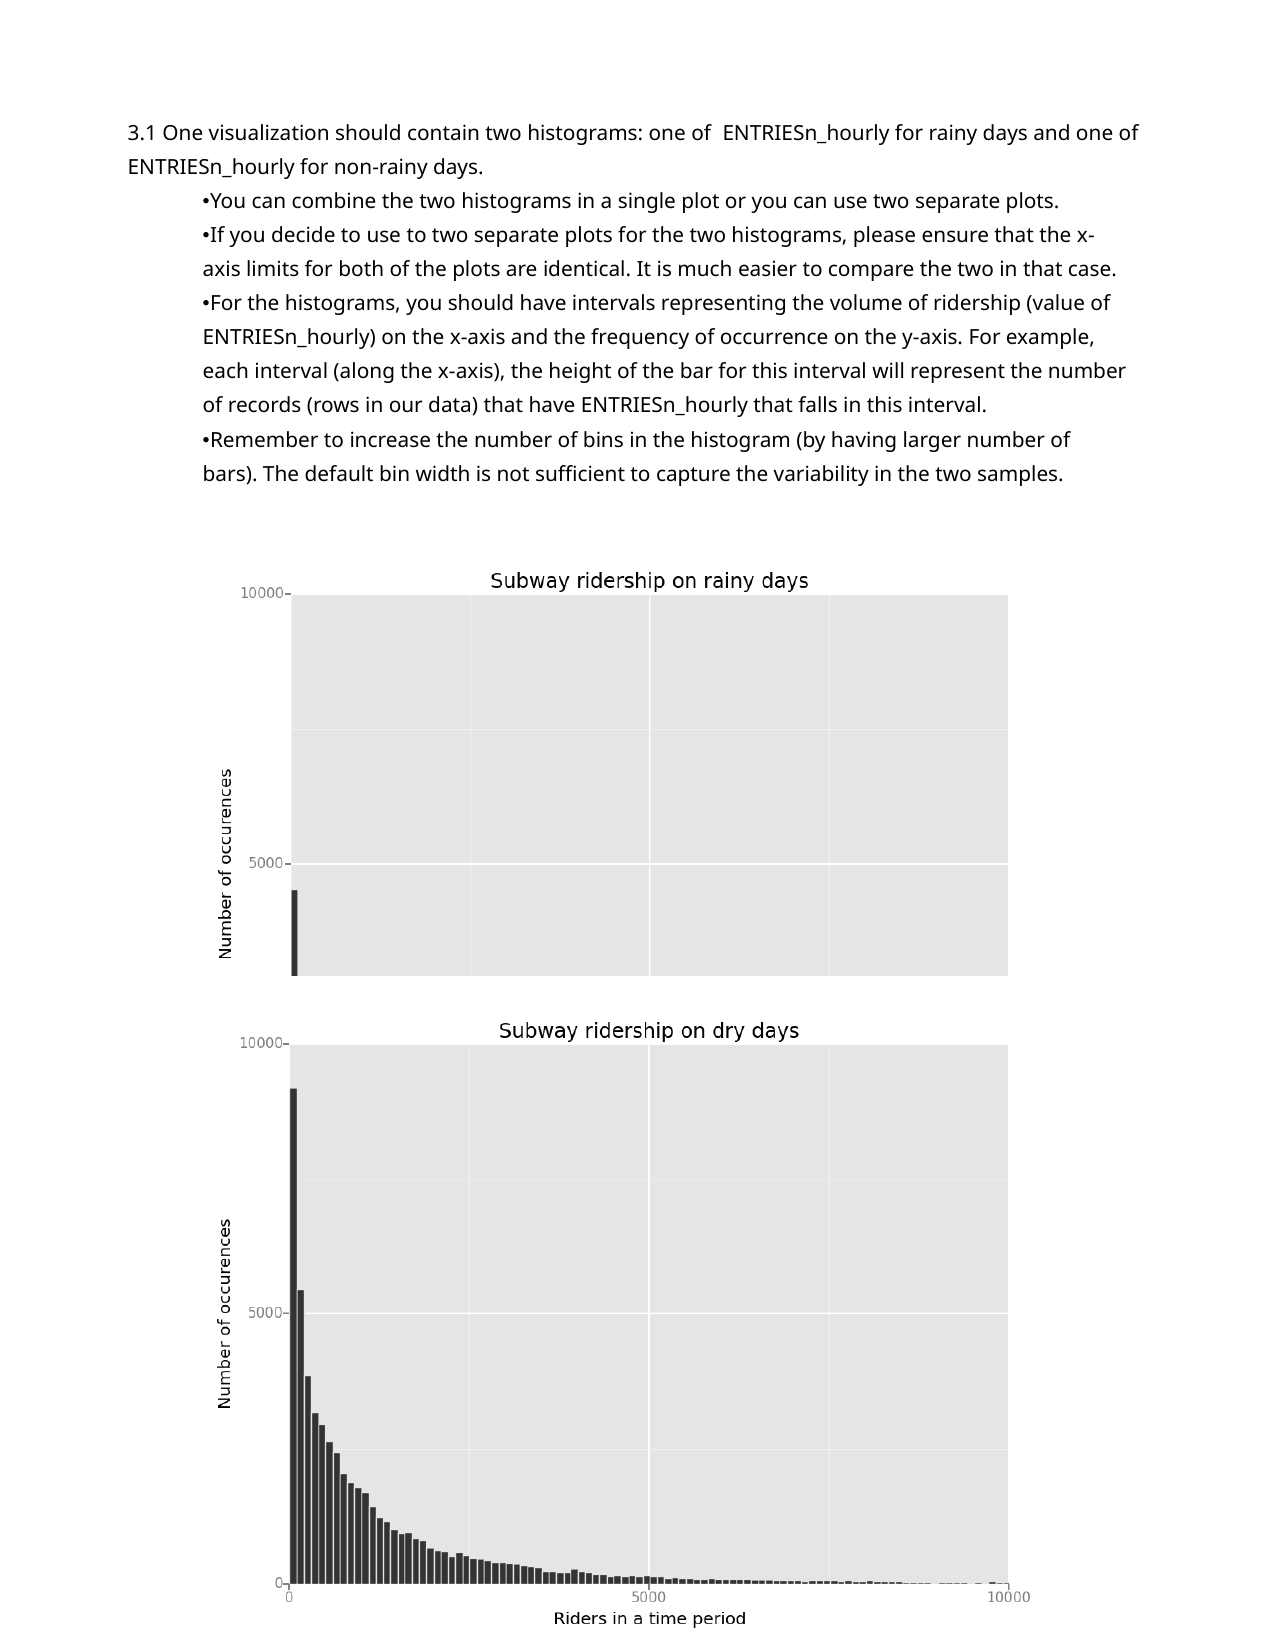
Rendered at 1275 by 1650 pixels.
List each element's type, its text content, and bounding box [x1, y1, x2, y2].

text 3.1 One visualization should contain two histograms: one of ENTRIESn_hourly for rainy days and one of ENTRIESn_hourly for non-rainy days. [127, 118, 1157, 181]
list Remember to increase the number of bins in the histogram (by having larger number of bars). The default bin width is not sufficient to capture the variability in the two samples. [202, 425, 1129, 487]
list For the histograms, you should have intervals representing the volume of ridership (value of ENTRIESn_hourly) on the x-axis and the frequency of occurrence on the y-axis. For example, each interval (along the x-axis), the height of the bar for this interval will represent the number of records (rows in our data) that have ENTRIESn_hourly that falls in this interval. [202, 288, 1129, 419]
picture [174, 526, 1101, 1650]
list If you decide to use to two separate plots for the two histograms, please ensure that the x-axis limits for both of the plots are identical. It is much easier to compare the two in that case. [202, 220, 1129, 283]
list You can combine the two histograms in a single plot or you can use two separate plots. [202, 186, 1129, 215]
